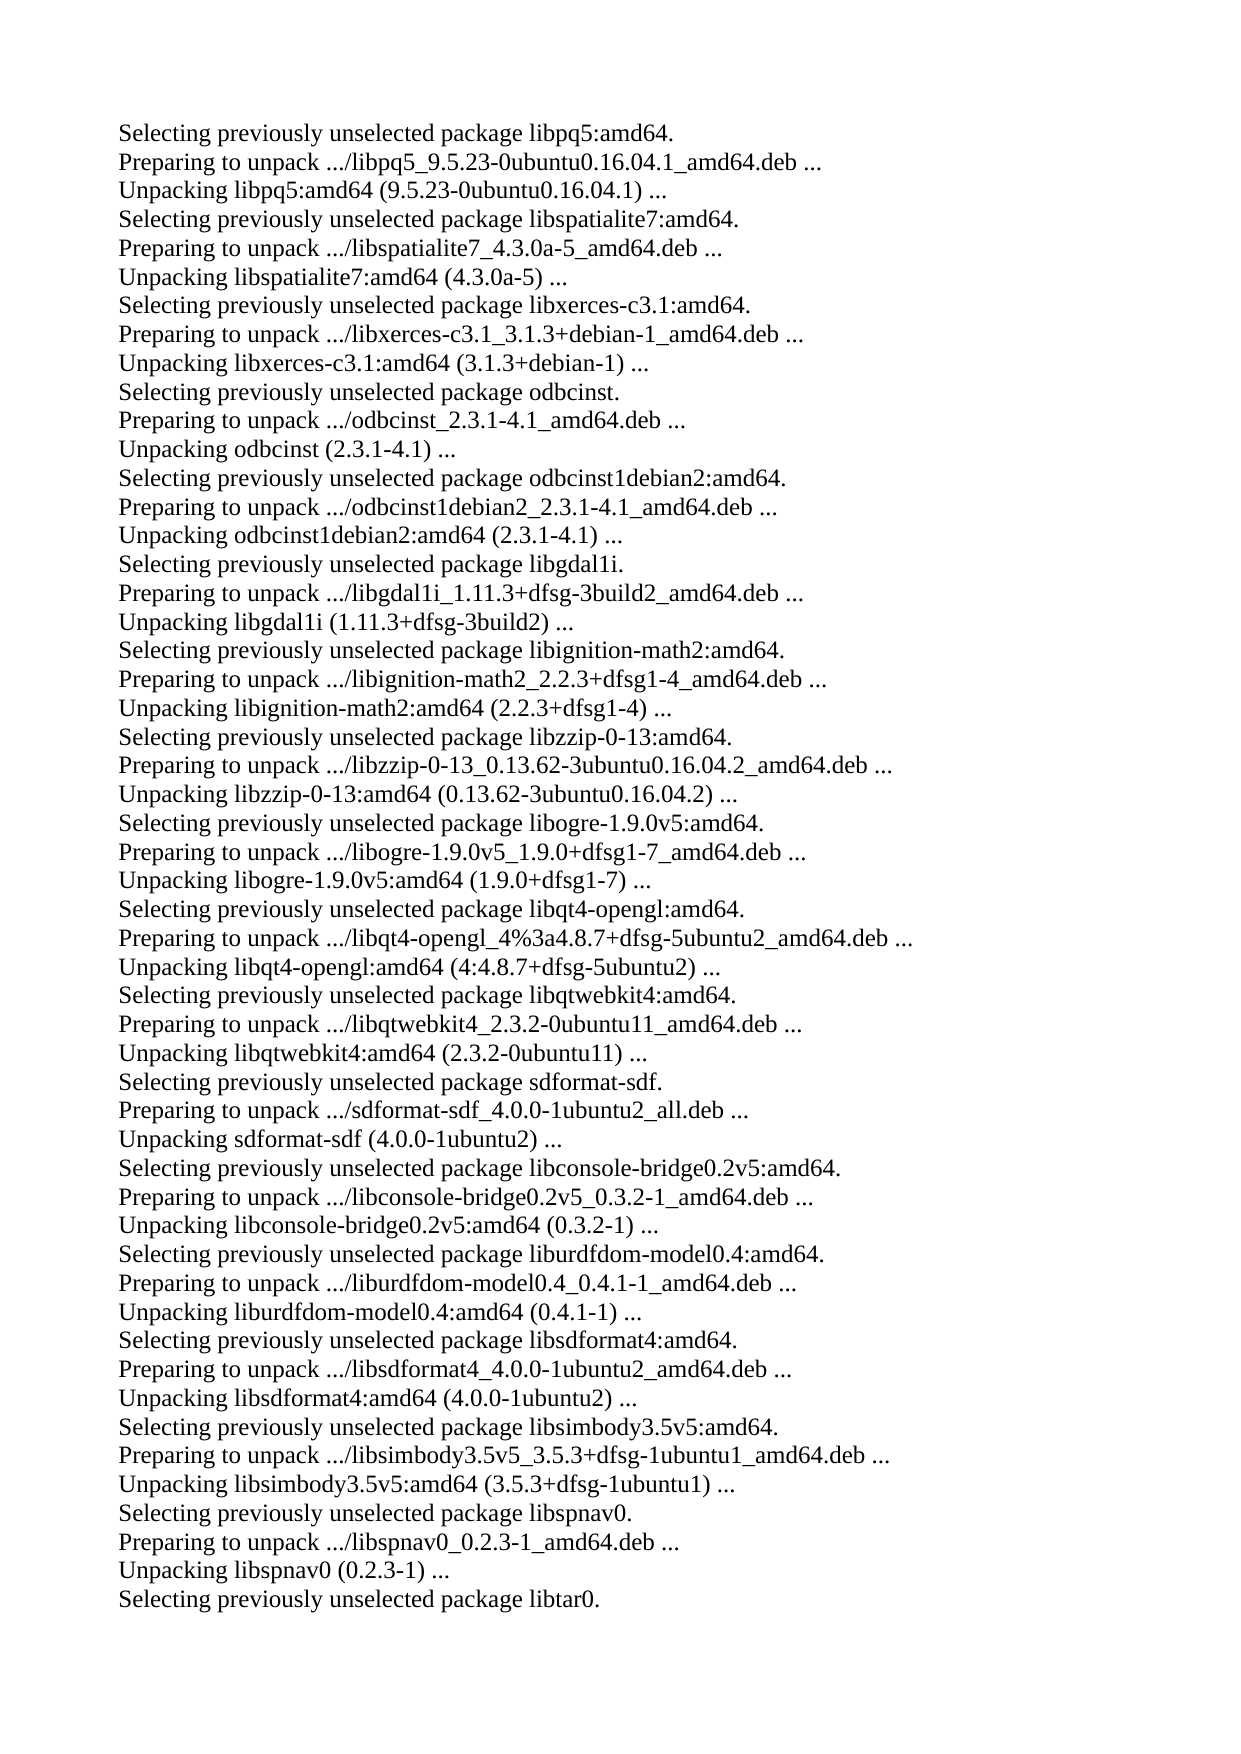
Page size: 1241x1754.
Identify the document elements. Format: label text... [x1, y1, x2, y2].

text Selecting previously unselected package libogre-1.9.0v5:amd64. [118, 808, 1122, 837]
text Unpacking libogre-1.9.0v5:amd64 (1.9.0+dfsg1-7) ... [118, 866, 1122, 894]
text Preparing to unpack .../libspatialite7_4.3.0a-5_amd64.deb ... [118, 233, 1122, 262]
text Selecting previously unselected package libsimbody3.5v5:amd64. [118, 1412, 1122, 1441]
text Unpacking libpq5:amd64 (9.5.23-0ubuntu0.16.04.1) ... [118, 176, 1122, 204]
text Preparing to unpack .../libpq5_9.5.23-0ubuntu0.16.04.1_amd64.deb ... [118, 147, 1122, 176]
text Unpacking libignition-math2:amd64 (2.2.3+dfsg1-4) ... [118, 693, 1122, 722]
text Unpacking odbcinst1debian2:amd64 (2.3.1-4.1) ... [118, 521, 1122, 549]
text Selecting previously unselected package libzzip-0-13:amd64. [118, 722, 1122, 751]
text Preparing to unpack .../odbcinst1debian2_2.3.1-4.1_amd64.deb ... [118, 492, 1122, 521]
text Unpacking libzzip-0-13:amd64 (0.13.62-3ubuntu0.16.04.2) ... [118, 779, 1122, 808]
text Preparing to unpack .../libqtwebkit4_2.3.2-0ubuntu11_amd64.deb ... [118, 1009, 1122, 1038]
text Selecting previously unselected package odbcinst1debian2:amd64. [118, 463, 1122, 492]
text Unpacking libqt4-opengl:amd64 (4:4.8.7+dfsg-5ubuntu2) ... [118, 952, 1122, 981]
text Preparing to unpack .../libzzip-0-13_0.13.62-3ubuntu0.16.04.2_amd64.deb ... [118, 751, 1122, 779]
text Preparing to unpack .../libqt4-opengl_4%3a4.8.7+dfsg-5ubuntu2_amd64.deb ... [118, 923, 1122, 952]
text Selecting previously unselected package libqt4-opengl:amd64. [118, 894, 1122, 923]
text Selecting previously unselected package liburdfdom-model0.4:amd64. [118, 1239, 1122, 1268]
text Selecting previously unselected package libqtwebkit4:amd64. [118, 981, 1122, 1009]
text Preparing to unpack .../libgdal1i_1.11.3+dfsg-3build2_amd64.deb ... [118, 578, 1122, 607]
text Unpacking libconsole-bridge0.2v5:amd64 (0.3.2-1) ... [118, 1211, 1122, 1239]
text Selecting previously unselected package libxerces-c3.1:amd64. [118, 291, 1122, 319]
text Preparing to unpack .../libsdformat4_4.0.0-1ubuntu2_amd64.deb ... [118, 1354, 1122, 1383]
text Selecting previously unselected package libspatialite7:amd64. [118, 204, 1122, 233]
text Preparing to unpack .../libsimbody3.5v5_3.5.3+dfsg-1ubuntu1_amd64.deb ... [118, 1441, 1122, 1469]
text Unpacking libsdformat4:amd64 (4.0.0-1ubuntu2) ... [118, 1383, 1122, 1412]
text Preparing to unpack .../libconsole-bridge0.2v5_0.3.2-1_amd64.deb ... [118, 1182, 1122, 1211]
text Preparing to unpack .../sdformat-sdf_4.0.0-1ubuntu2_all.deb ... [118, 1096, 1122, 1124]
text Selecting previously unselected package libtar0. [118, 1584, 1122, 1613]
text Selecting previously unselected package libignition-math2:amd64. [118, 636, 1122, 664]
text Preparing to unpack .../libignition-math2_2.2.3+dfsg1-4_amd64.deb ... [118, 664, 1122, 693]
text Unpacking sdformat-sdf (4.0.0-1ubuntu2) ... [118, 1124, 1122, 1153]
text Unpacking libxerces-c3.1:amd64 (3.1.3+debian-1) ... [118, 348, 1122, 377]
text Unpacking odbcinst (2.3.1-4.1) ... [118, 434, 1122, 463]
text Unpacking libsimbody3.5v5:amd64 (3.5.3+dfsg-1ubuntu1) ... [118, 1469, 1122, 1498]
text Unpacking libgdal1i (1.11.3+dfsg-3build2) ... [118, 607, 1122, 636]
text Preparing to unpack .../libxerces-c3.1_3.1.3+debian-1_amd64.deb ... [118, 319, 1122, 348]
text Selecting previously unselected package libgdal1i. [118, 549, 1122, 578]
text Preparing to unpack .../libogre-1.9.0v5_1.9.0+dfsg1-7_amd64.deb ... [118, 837, 1122, 866]
text Preparing to unpack .../odbcinst_2.3.1-4.1_amd64.deb ... [118, 406, 1122, 434]
text Selecting previously unselected package sdformat-sdf. [118, 1067, 1122, 1096]
text Selecting previously unselected package libpq5:amd64. [118, 118, 1122, 147]
text Selecting previously unselected package libconsole-bridge0.2v5:amd64. [118, 1153, 1122, 1182]
text Selecting previously unselected package odbcinst. [118, 377, 1122, 406]
text Unpacking libqtwebkit4:amd64 (2.3.2-0ubuntu11) ... [118, 1038, 1122, 1067]
text Selecting previously unselected package libspnav0. [118, 1498, 1122, 1527]
text Preparing to unpack .../liburdfdom-model0.4_0.4.1-1_amd64.deb ... [118, 1268, 1122, 1297]
text Unpacking libspatialite7:amd64 (4.3.0a-5) ... [118, 262, 1122, 291]
text Preparing to unpack .../libspnav0_0.2.3-1_amd64.deb ... [118, 1527, 1122, 1556]
text Unpacking libspnav0 (0.2.3-1) ... [118, 1556, 1122, 1584]
text Selecting previously unselected package libsdformat4:amd64. [118, 1326, 1122, 1354]
text Unpacking liburdfdom-model0.4:amd64 (0.4.1-1) ... [118, 1297, 1122, 1326]
